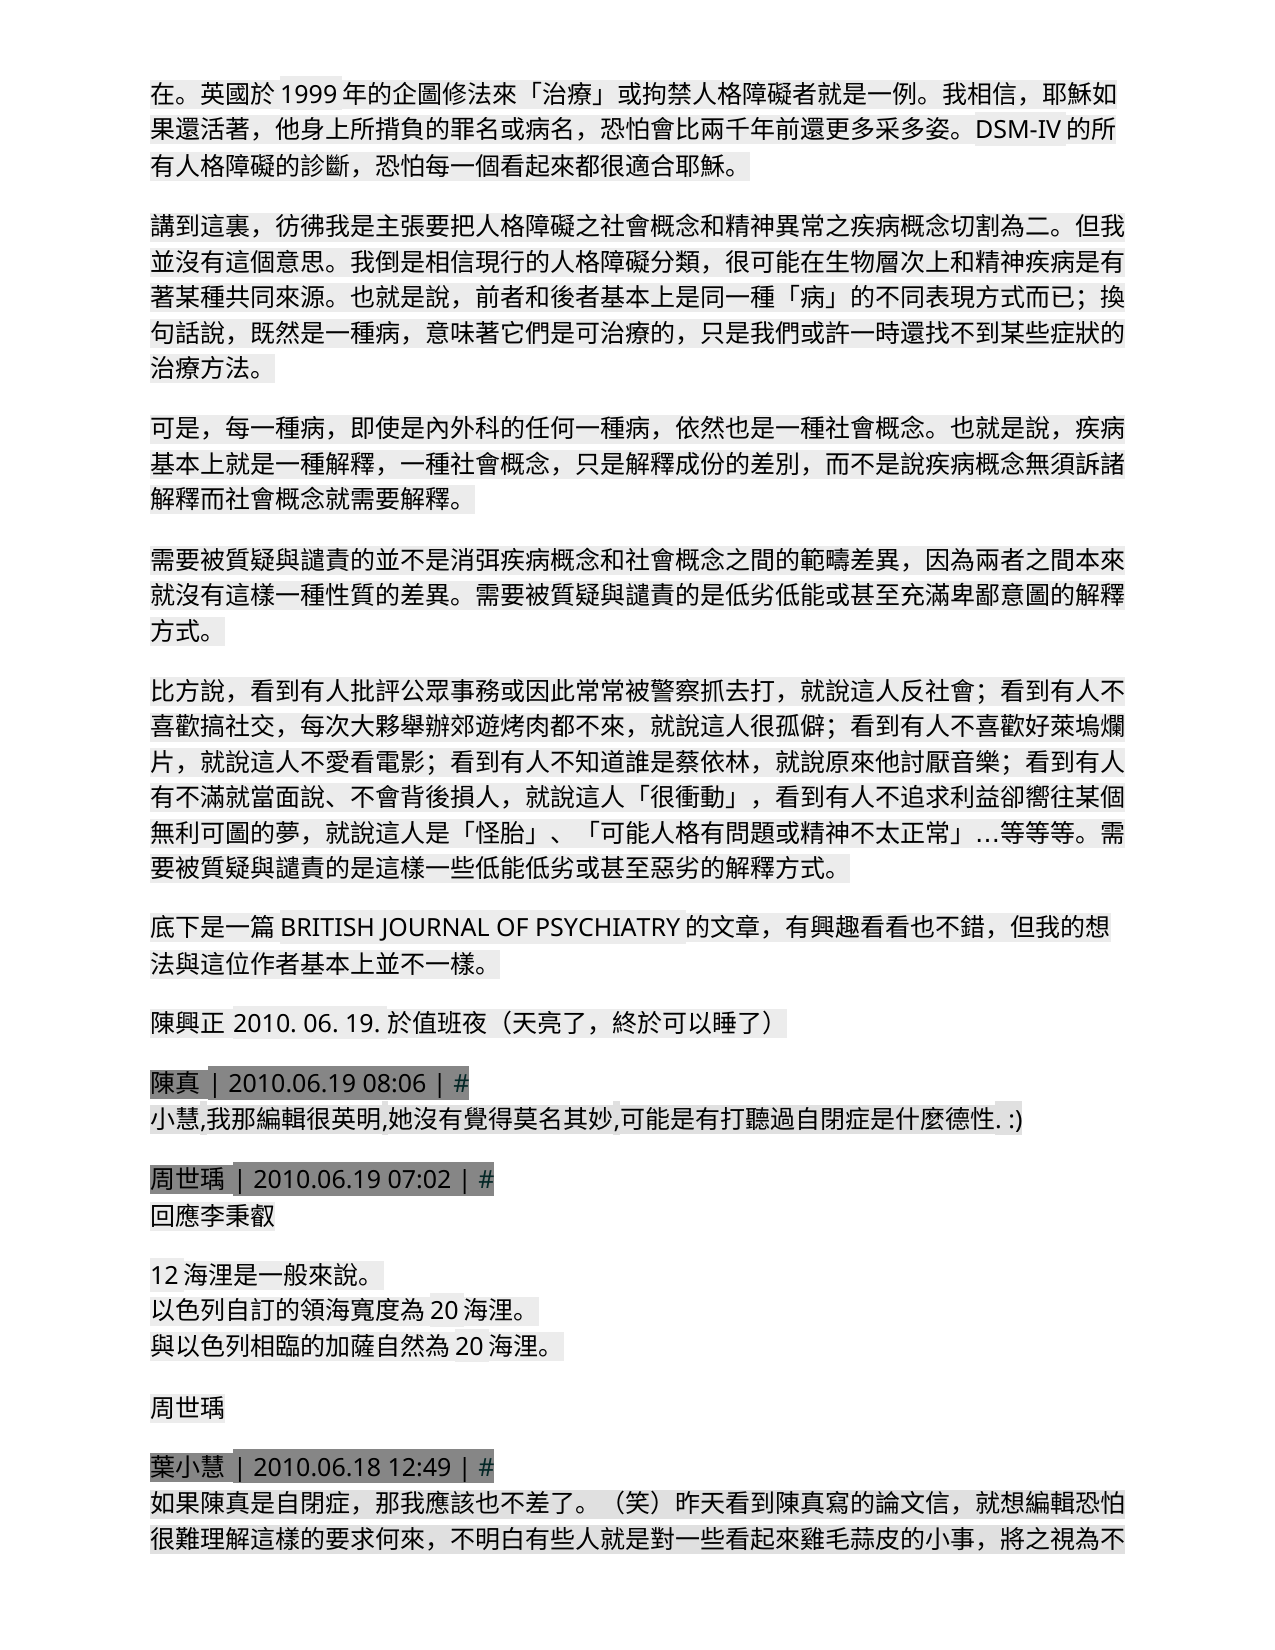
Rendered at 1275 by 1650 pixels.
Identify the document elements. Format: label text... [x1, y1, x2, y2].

text 如果陳真是自閉症，那我應該也不差了。（笑）昨天看到陳真寫的論文信，就想編輯恐怕很難理解這樣的要求何來，不明白有些人就是對一些看起來雞毛蒜皮的小事，將之視為不 [150, 1483, 1125, 1554]
text 回應李秉叡 [150, 1196, 1125, 1231]
text 陳真 | 2010.06.19 08:06 | # [150, 1064, 1125, 1100]
text 葉小慧 | 2010.06.18 12:49 | # [150, 1448, 1125, 1483]
text 需要被質疑與譴責的並不是消弭疾病概念和社會概念之間的範疇差異，因為兩者之間本來就沒有這樣一種性質的差異。需要被質疑與譴責的是低劣低能或甚至充滿卑鄙意圖的解釋方式。 [150, 539, 1125, 646]
text 小慧,我那編輯很英明,她沒有覺得莫名其妙,可能是有打聽過自閉症是什麼德性. :) [150, 1100, 1125, 1135]
text 周世瑀 | 2010.06.19 07:02 | # [150, 1160, 1125, 1196]
text 可是，每一種病，即使是內外科的任何一種病，依然也是一種社會概念。也就是說，疾病基本上就是一種解釋，一種社會概念，只是解釋成份的差別，而不是說疾病概念無須訴諸解釋而社會概念就需要解釋。 [150, 408, 1125, 514]
text 12海浬是一般來說。 以色列自訂的領海寬度為20海浬。 與以色列相臨的加薩自然為20海浬。 [150, 1256, 1125, 1362]
text 講到這裏，彷彿我是主張要把人格障礙之社會概念和精神異常之疾病概念切割為二。但我並沒有這個意思。我倒是相信現行的人格障礙分類，很可能在生物層次上和精神疾病是有著某種共同來源。也就是說，前者和後者基本上是同一種「病」的不同表現方式而已；換句話說，既然是一種病，意味著它們是可治療的，只是我們或許一時還找不到某些症狀的治療方法。 [150, 206, 1125, 383]
text 在。英國於1999年的企圖修法來「治療」或拘禁人格障礙者就是一例。我相信，耶穌如果還活著，他身上所揹負的罪名或病名，恐怕會比兩千年前還更多采多姿。DSM-IV的所有人格障礙的診斷，恐怕每一個看起來都很適合耶穌。 [150, 75, 1125, 181]
text 比方說，看到有人批評公眾事務或因此常常被警察抓去打，就說這人反社會；看到有人不喜歡搞社交，每次大夥舉辦郊遊烤肉都不來，就說這人很孤僻；看到有人不喜歡好萊塢爛片，就說這人不愛看電影；看到有人不知道誰是蔡依林，就說原來他討厭音樂；看到有人有不滿就當面說、不會背後損人，就說這人「很衝動」，看到有人不追求利益卻嚮往某個無利可圖的夢，就說這人是「怪胎」、「可能人格有問題或精神不太正常」…等等等。需要被質疑與譴責的是這樣一些低能低劣或甚至惡劣的解釋方式。 [150, 671, 1125, 883]
text 底下是一篇BRITISH JOURNAL OF PSYCHIATRY的文章，有興趣看看也不錯，但我的想法與這位作者基本上並不一樣。 [150, 908, 1125, 979]
text 陳興正 2010. 06. 19. 於值班夜（天亮了，終於可以睡了） [150, 1004, 1125, 1039]
text 周世瑀 [150, 1387, 1125, 1423]
